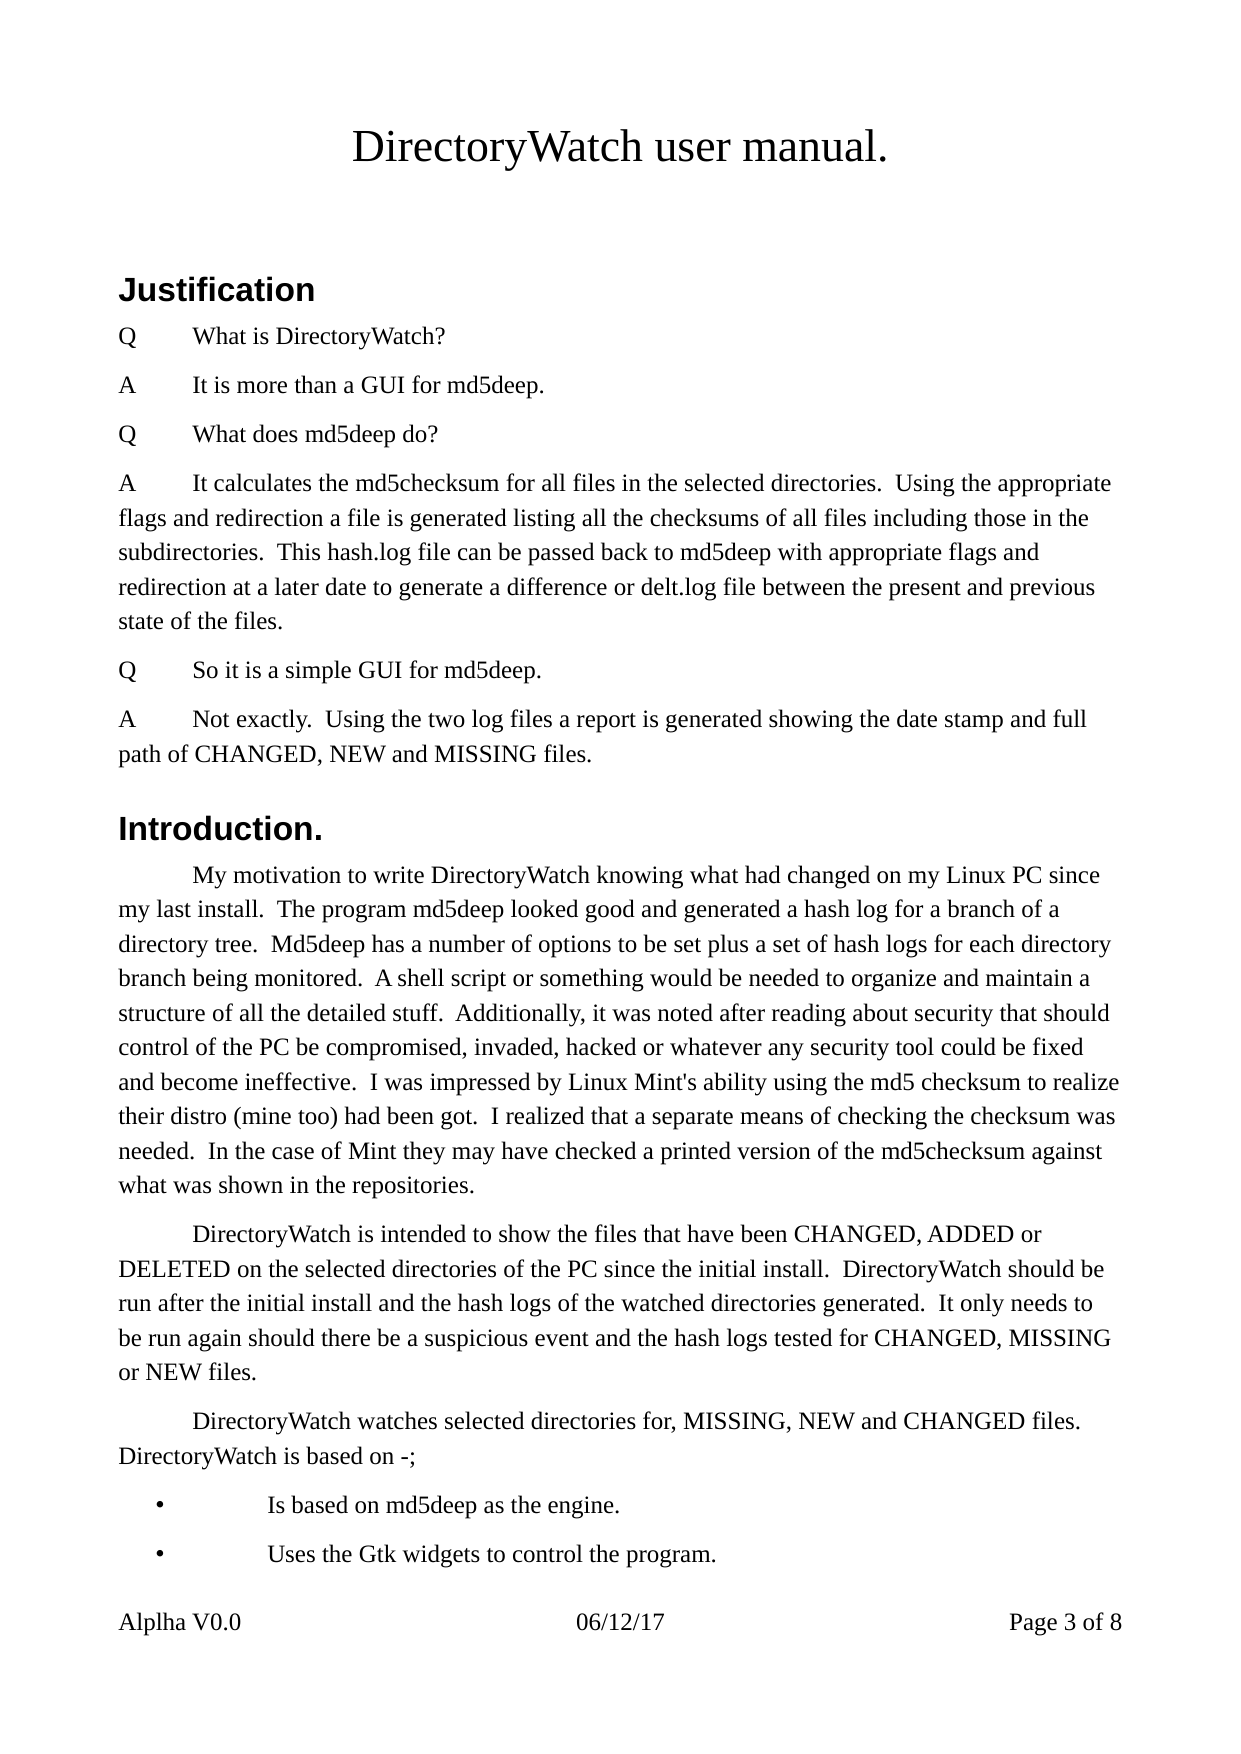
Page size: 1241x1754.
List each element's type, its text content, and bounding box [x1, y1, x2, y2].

text Q What is DirectoryWatch? [118, 321, 1122, 350]
text A Not exactly. Using the two log files a report is generated showing the date stamp and full path of CHANGED, NEW and MISSING files. [118, 704, 1122, 768]
list Uses the Gtk widgets to control the program. [156, 1539, 1122, 1568]
list Is based on md5deep as the engine. [156, 1490, 1122, 1519]
subtitle Introduction. [118, 809, 1122, 848]
subtitle Justification [118, 270, 1122, 309]
text DirectoryWatch watches selected directories for, MISSING, NEW and CHANGED files. DirectoryWatch is based on -; [118, 1406, 1122, 1470]
text Q So it is a simple GUI for md5deep. [118, 656, 1122, 684]
text A It calculates the md5checksum for all files in the selected directories. Using the appropriate flags and redirection a file is generated listing all the checksums of all files including those in the subdirectories. This hash.log file can be passed back to md5deep with appropriate flags and redirection at a later date to generate a difference or delt.log file between the present and previous state of the files. [118, 468, 1122, 635]
text My motivation to write DirectoryWatch knowing what had changed on my Linux PC since my last install. The program md5deep looked good and generated a hash log for a branch of a directory tree. Md5deep has a number of options to be set plus a set of hash logs for each directory branch being monitored. A shell script or something would be needed to organize and maintain a structure of all the detailed stuff. Additionally, it was noted after reading about security that should control of the PC be compromised, invaded, hacked or whatever any security tool could be fixed and become ineffective. I was impressed by Linux Mint's ability using the md5 checksum to realize their distro (mine too) had been got. I realized that a separate means of checking the checksum was needed. In the case of Mint they may have checked a printed version of the md5checksum against what was shown in the repositories. [118, 860, 1122, 1199]
text DirectoryWatch is intended to show the files that have been CHANGED, ADDED or DELETED on the selected directories of the PC since the initial install. DirectoryWatch should be run after the initial install and the hash logs of the watched directories generated. It only needs to be run again should there be a suspicious event and the hash logs tested for CHANGED, MISSING or NEW files. [118, 1219, 1122, 1386]
text A It is more than a GUI for md5deep. [118, 370, 1122, 399]
text Q What does md5deep do? [118, 419, 1122, 448]
